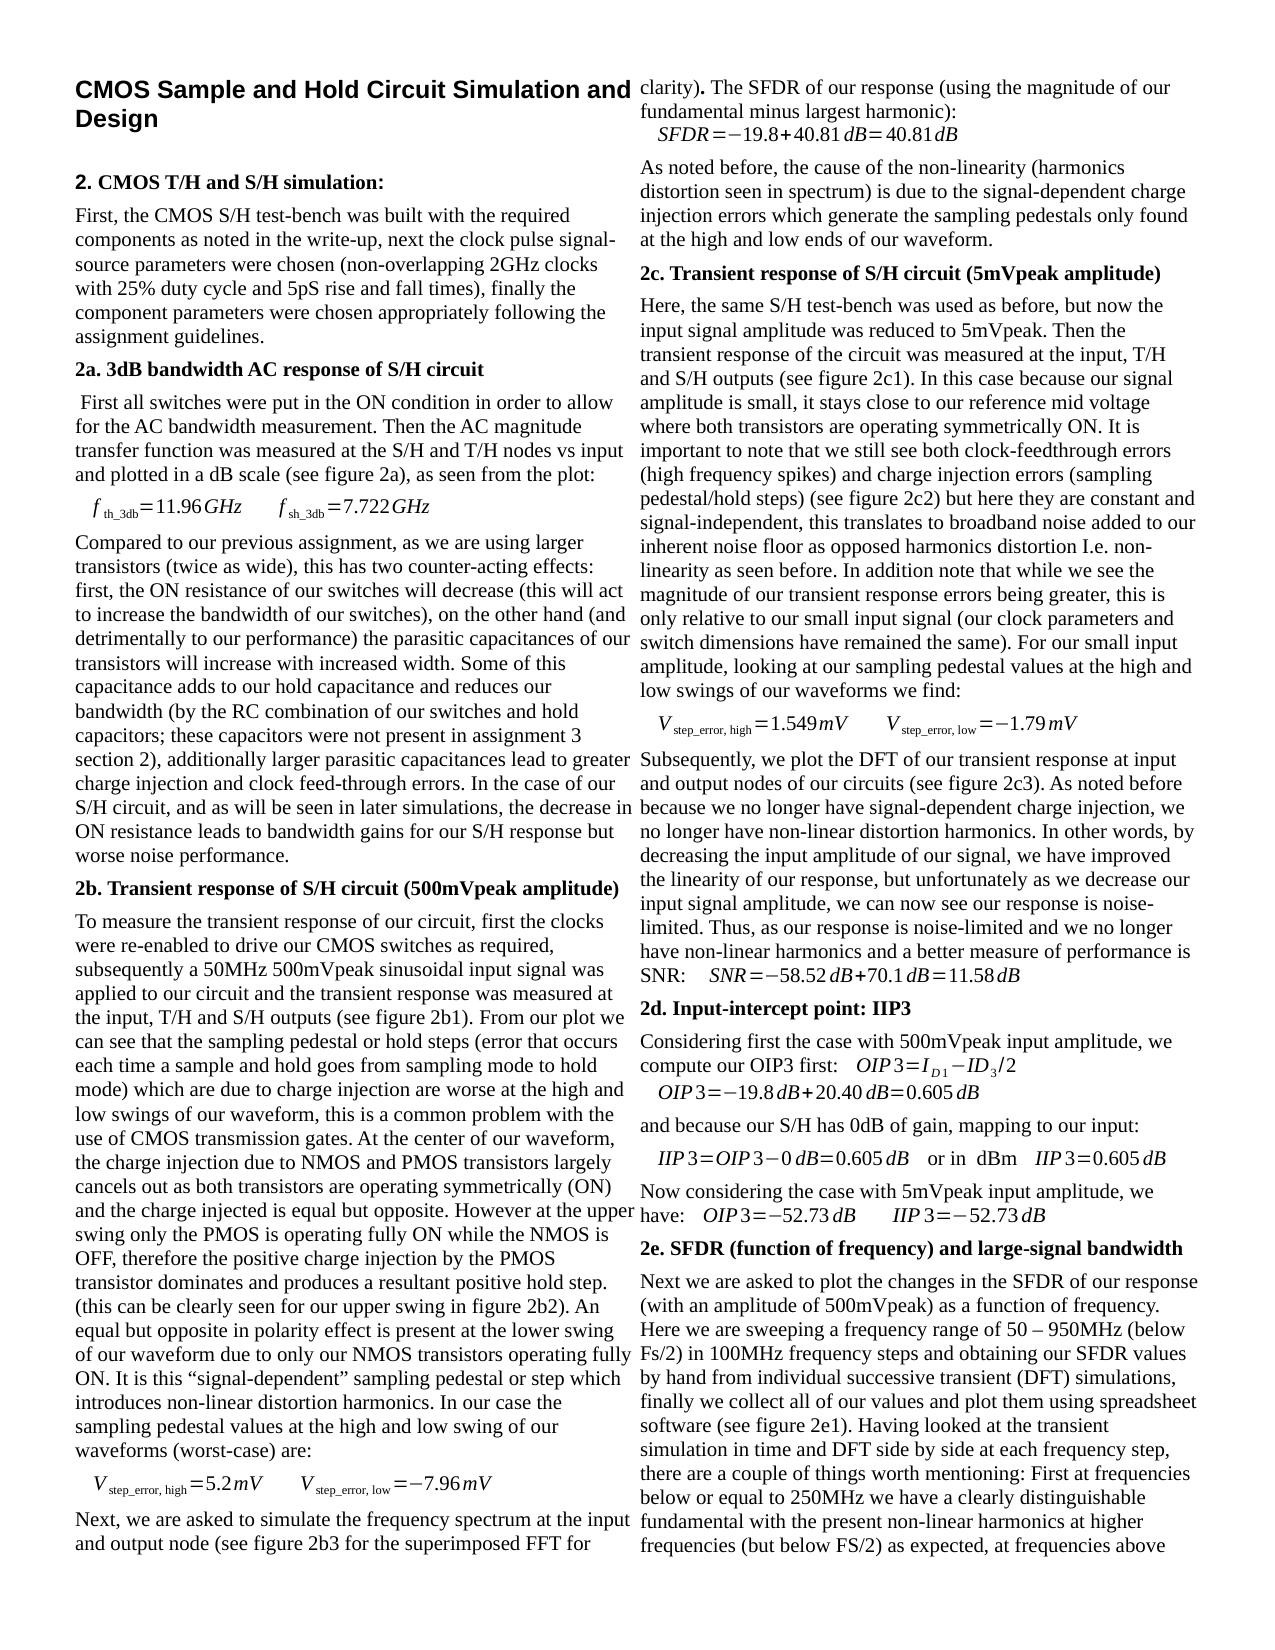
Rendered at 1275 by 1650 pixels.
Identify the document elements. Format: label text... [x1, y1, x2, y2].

text Next, we are asked to simulate the frequency spectrum at the input and output node (see figure 2b3 for the superimposed FFT for clarity). The SFDR of our response (using the magnitude of our fundamental minus largest harmonic): [75, 1507, 635, 1555]
text CMOS Sample and Hold Circuit Simulation and Design [75, 75, 635, 132]
text and because our S/H has 0dB of gain, mapping to our input: [640, 1112, 1200, 1137]
text 2d. Input-intercept point: IIP3 [640, 996, 1200, 1020]
text Next we are asked to plot the changes in the SFDR of our response (with an amplitude of 500mVpeak) as a function of frequency. Here we are sweeping a frequency range of 50 – 950MHz (below Fs/2) in 100MHz frequency steps and obtaining our SFDR values by hand from individual successive transient (DFT) simulations, finally we collect all of our values and plot them using spreadsheet software (see figure 2e1). Having looked at the transient simulation in time and DFT side by side at each frequency step, there are a couple of things worth mentioning: First at frequencies below or equal to 250MHz we have a clearly distinguishable fundamental with the present non-linear harmonics at higher frequencies (but below FS/2) as expected, at frequencies above [640, 1269, 1200, 1557]
text First, the CMOS S/H test-bench was built with the required components as noted in the write-up, next the clock pulse signal-source parameters were chosen (non-overlapping 2GHz clocks with 25% duty cycle and 5pS rise and fall times), finally the component parameters were chosen appropriately following the assignment guidelines. [75, 203, 635, 348]
text or in dBm [640, 1146, 1200, 1169]
text Subsequently, we plot the DFT of our transient response at input and output nodes of our circuits (see figure 2c3). As noted before because we no longer have signal-dependent charge injection, we no longer have non-linear distortion harmonics. In other words, by decreasing the input amplitude of our signal, we have improved the linearity of our response, but unfortunately as we decrease our input signal amplitude, we can now see our response is noise-limited. Thus, as our response is noise-limited and we no longer have non-linear harmonics and a better measure of performance is SNR: [640, 747, 1200, 987]
text Here, the same S/H test-bench was used as before, but now the input signal amplitude was reduced to 5mVpeak. Then the transient response of the circuit was measured at the input, T/H and S/H outputs (see figure 2c1). In this case because our signal amplitude is small, it stays close to our reference mid voltage where both transistors are operating symmetrically ON. It is important to note that we still see both clock-feedthrough errors (high frequency spikes) and charge injection errors (sampling pedestal/hold steps) (see figure 2c2) but here they are constant and signal-independent, this translates to broadband noise added to our inherent noise floor as opposed harmonics distortion I.e. non-linearity as seen before. In addition note that while we see the magnitude of our transient response errors being greater, this is only relative to our small input signal (our clock parameters and switch dimensions have remained the same). For our small input amplitude, looking at our sampling pedestal values at the high and low swings of our waveforms we find: [640, 293, 1200, 702]
text First all switches were put in the ON condition in order to allow for the AC bandwidth measurement. Then the AC magnitude transfer function was measured at the S/H and T/H nodes vs input and plotted in a dB scale (see figure 2a), as seen from the plot: [75, 390, 635, 486]
text 2e. SFDR (function of frequency) and large-signal bandwidth [640, 1236, 1200, 1260]
text As noted before, the cause of the non-linearity (harmonics distortion seen in spectrum) is due to the signal-dependent charge injection errors which generate the sampling pedestals only found at the high and low ends of our waveform. [640, 155, 1200, 251]
text To measure the transient response of our circuit, first the clocks were re-enabled to drive our CMOS switches as required, subsequently a 50MHz 500mVpeak sinusoidal input signal was applied to our circuit and the transient response was measured at the input, T/H and S/H outputs (see figure 2b1). From our plot we can see that the sampling pedestal or hold steps (error that occurs each time a sample and hold goes from sampling mode to hold mode) which are due to charge injection are worse at the high and low swings of our waveform, this is a common problem with the use of CMOS transmission gates. At the center of our waveform, the charge injection due to NMOS and PMOS transistors largely cancels out as both transistors are operating symmetrically (ON) and the charge injected is equal but opposite. However at the upper swing only the PMOS is operating fully ON while the NMOS is OFF, therefore the positive charge injection by the PMOS transistor dominates and produces a resultant positive hold step. (this can be clearly seen for our upper swing in figure 2b2). An equal but opposite in polarity effect is present at the lower swing of our waveform due to only our NMOS transistors operating fully ON. It is this “signal-dependent” sampling pedestal or step which introduces non-linear distortion harmonics. In our case the sampling pedestal values at the high and low swing of our waveforms (worst-case) are: [75, 909, 635, 1462]
text Considering first the case with 500mVpeak input amplitude, we compute our OIP3 first: [640, 1029, 1200, 1103]
text Now considering the case with 5mVpeak input amplitude, we have: [640, 1178, 1200, 1227]
text 2a. 3dB bandwidth AC response of S/H circuit [75, 357, 635, 381]
text 2c. Transient response of S/H circuit (5mVpeak amplitude) [640, 260, 1200, 284]
text Next, we are asked to simulate the frequency spectrum at the input and output node (see figure 2b3 for the superimposed FFT for clarity). The SFDR of our response (using the magnitude of our fundamental minus largest harmonic): [640, 75, 1200, 146]
text 2. CMOS T/H and S/H simulation: [75, 170, 635, 194]
text Compared to our previous assignment, as we are using larger transistors (twice as wide), this has two counter-acting effects: first, the ON resistance of our switches will decrease (this will act to increase the bandwidth of our switches), on the other hand (and detrimentally to our performance) the parasitic capacitances of our transistors will increase with increased width. Some of this capacitance adds to our hold capacitance and reduces our bandwidth (by the RC combination of our switches and hold capacitors; these capacitors were not present in assignment 3 section 2), additionally larger parasitic capacitances lead to greater charge injection and clock feed-through errors. In the case of our S/H circuit, and as will be seen in later simulations, the decrease in ON resistance leads to bandwidth gains for our S/H response but worse noise performance. [75, 530, 635, 867]
text 2b. Transient response of S/H circuit (500mVpeak amplitude) [75, 876, 635, 900]
